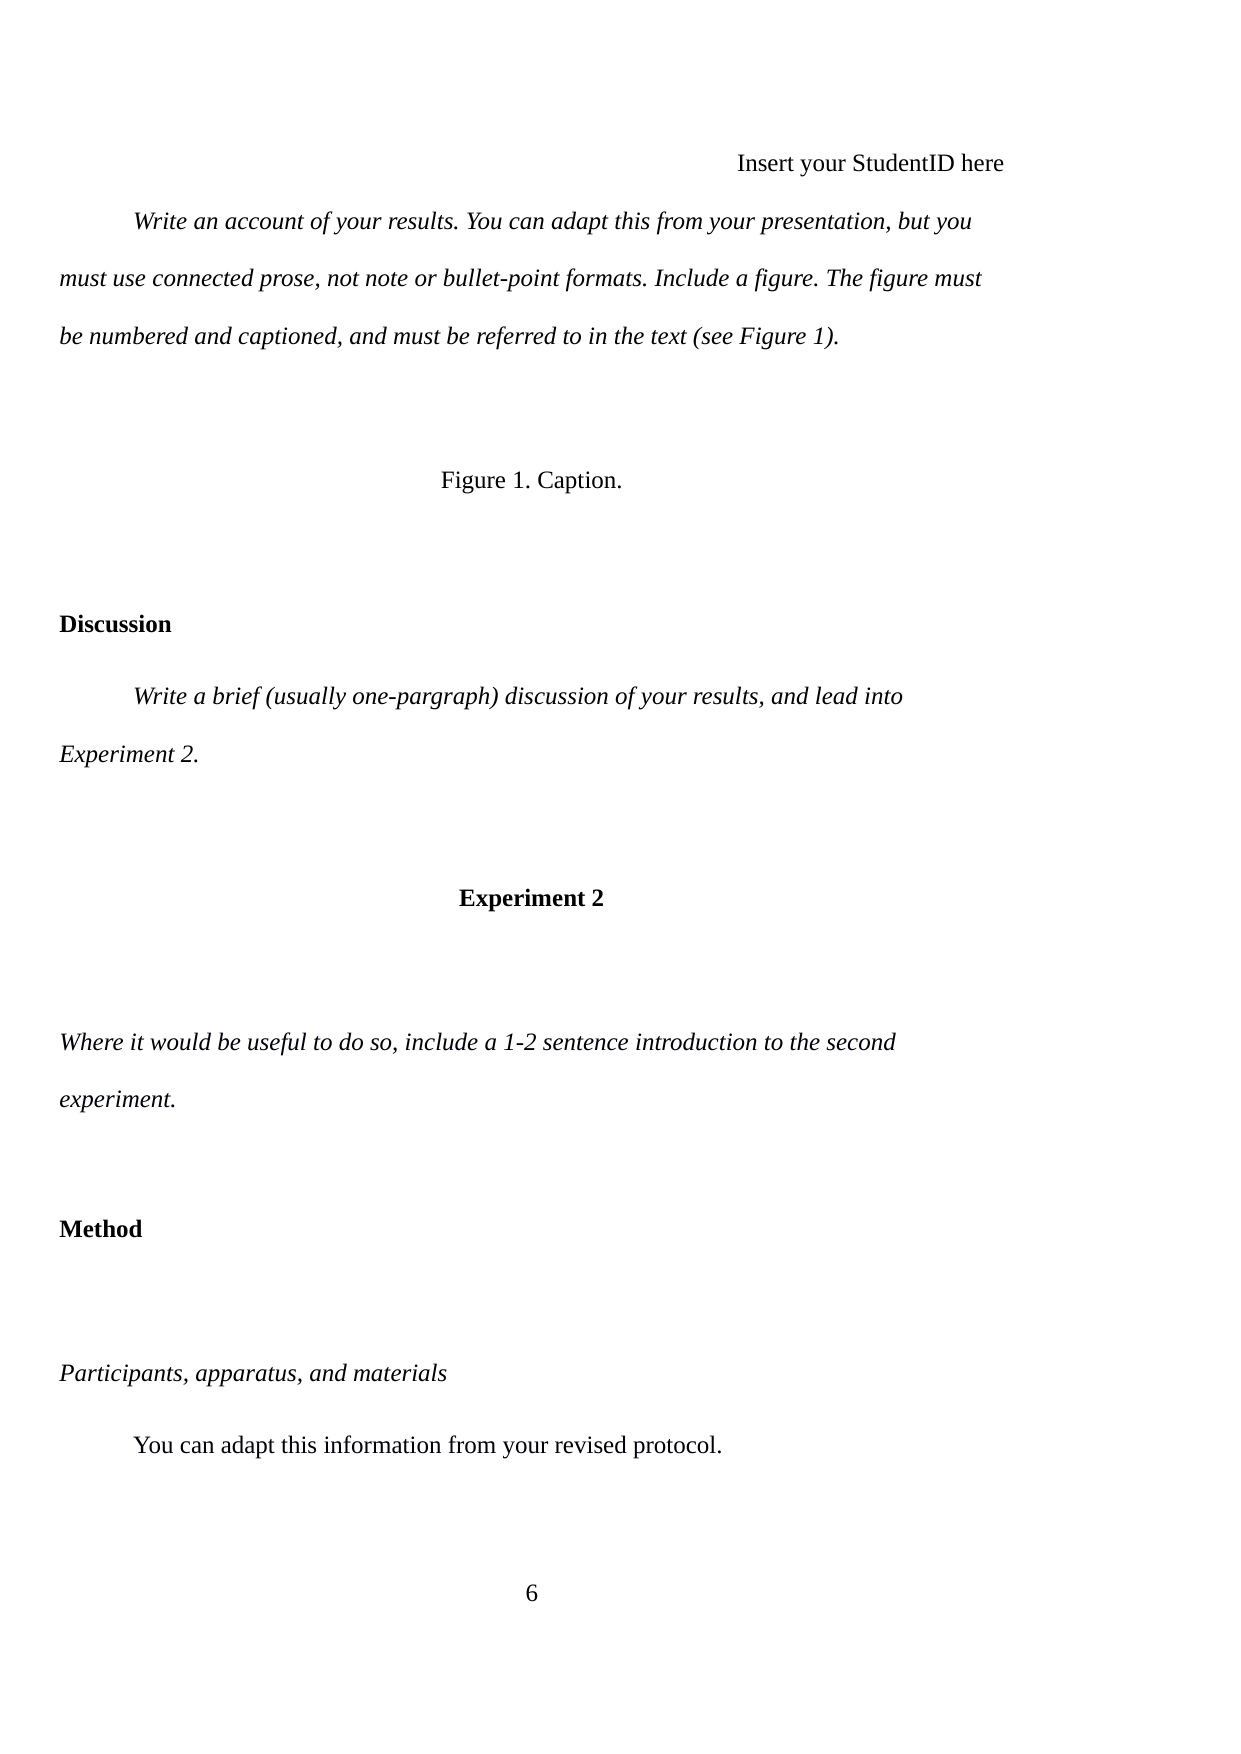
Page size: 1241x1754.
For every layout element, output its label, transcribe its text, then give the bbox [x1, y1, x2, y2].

text Where it would be useful to do so, include a 1-2 sentence introduction to the second experiment. [59, 1027, 1004, 1113]
text Discussion [59, 609, 1004, 638]
text Write an account of your results. You can adapt this from your presentation, but you must use connected prose, not note or bullet-point formats. Include a figure. The figure must be numbered and captioned, and must be referred to in the text (see Figure 1). [59, 206, 1004, 349]
text You can adapt this information from your revised protocol. [59, 1430, 1004, 1459]
text Method [59, 1214, 1004, 1243]
text Experiment 2 [59, 883, 1004, 912]
text Participants, apparatus, and materials [59, 1358, 1004, 1387]
text Write a brief (usually one-pargraph) discussion of your results, and lead into Experiment 2. [59, 681, 1004, 767]
text Figure 1. Caption. [59, 465, 1004, 494]
